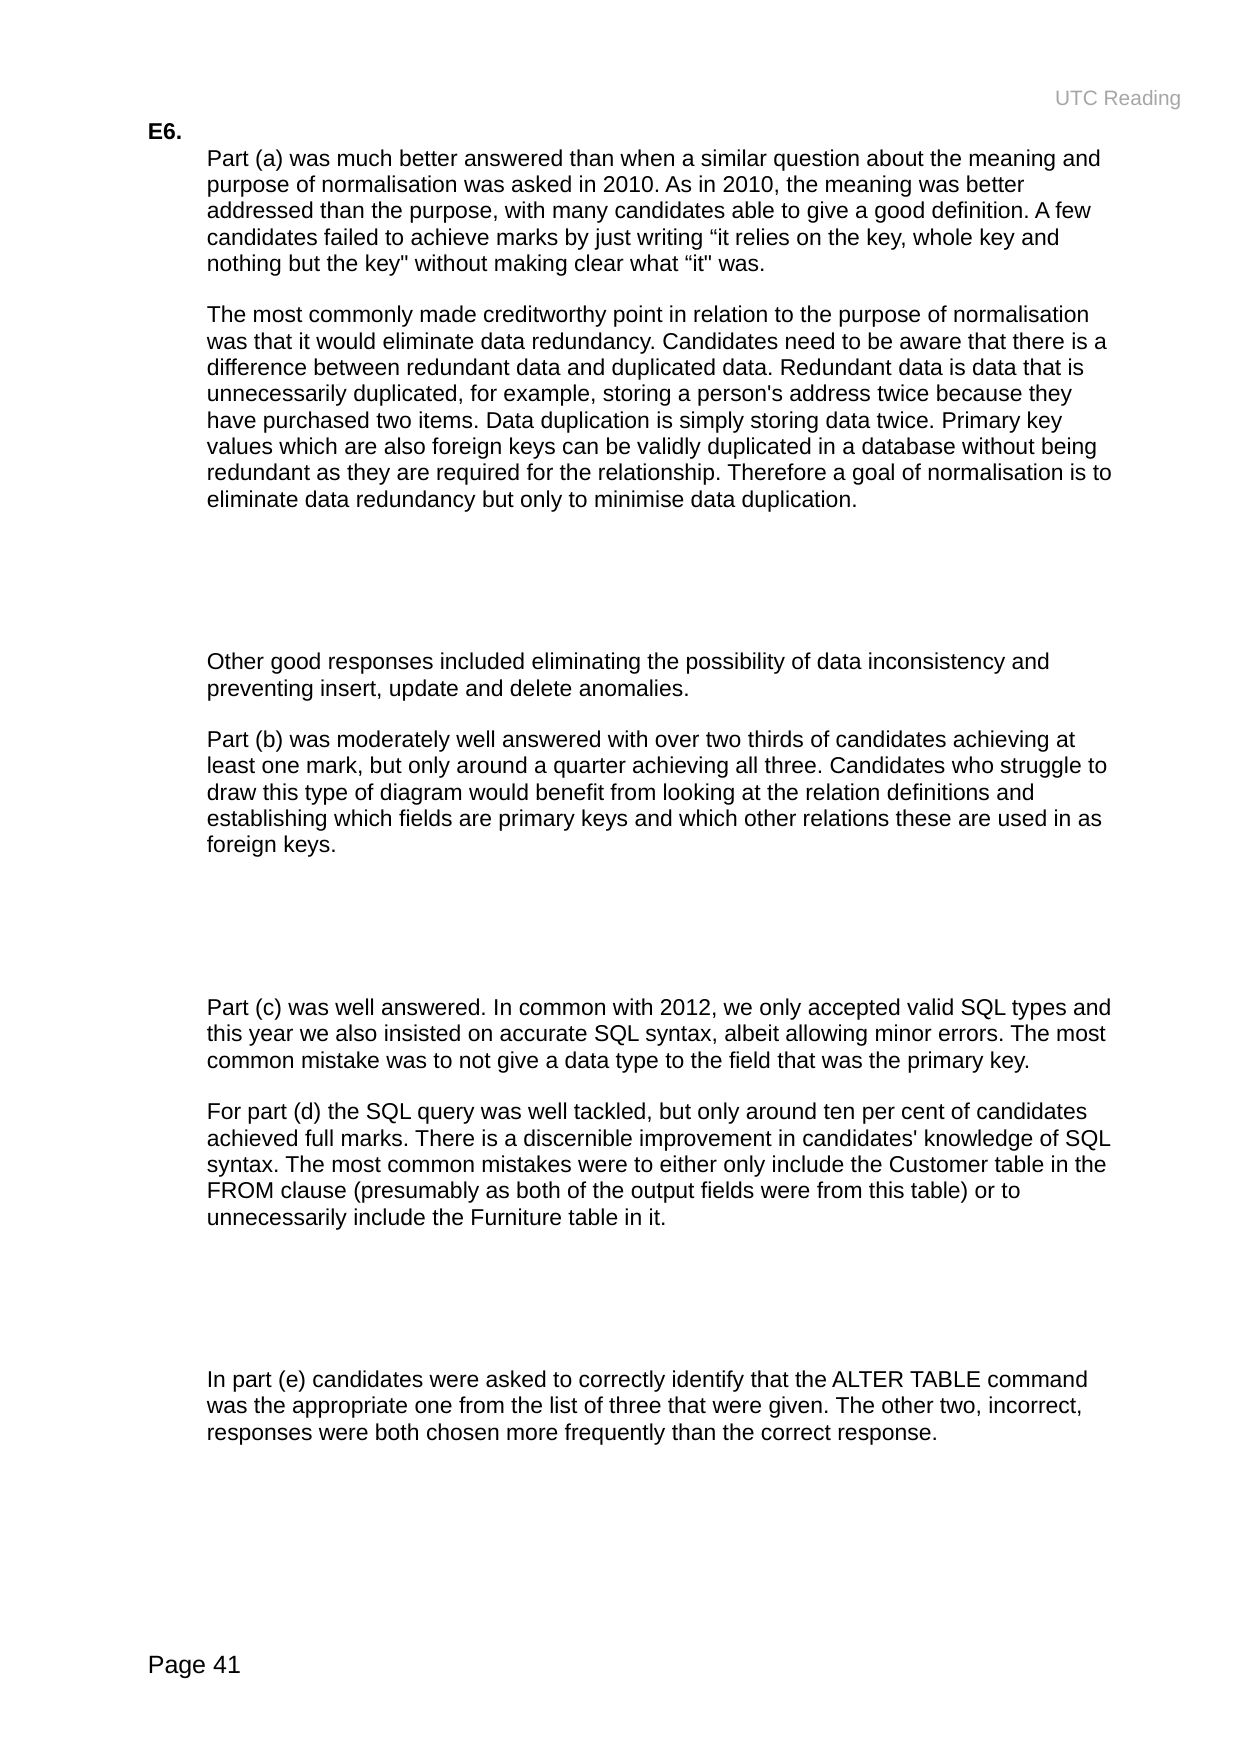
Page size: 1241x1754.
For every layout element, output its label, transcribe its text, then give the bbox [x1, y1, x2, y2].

text The most commonly made creditworthy point in relation to the purpose of normalisation was that it would eliminate data redundancy. Candidates need to be aware that there is a difference between redundant data and duplicated data. Redundant data is data that is unnecessarily duplicated, for example, storing a person's address twice because they have purchased two items. Data duplication is simply storing data twice. Primary key values which are also foreign keys can be validly duplicated in a database without being redundant as they are required for the relationship. Therefore a goal of normalisation is to eliminate data redundancy but only to minimise data duplication. [207, 301, 1122, 512]
text Part (b) was moderately well answered with over two thirds of candidates achieving at least one mark, but only around a quarter achieving all three. Candidates who struggle to draw this type of diagram would benefit from looking at the relation definitions and establishing which fields are primary keys and which other relations these are used in as foreign keys. [207, 726, 1122, 858]
text In part (e) candidates were asked to correctly identify that the ALTER TABLE command was the appropriate one from the list of three that were given. The other two, incorrect, responses were both chosen more frequently than the correct response. [207, 1366, 1122, 1445]
text Part (c) was well answered. In common with 2012, we only accepted valid SQL types and this year we also insisted on accurate SQL syntax, albeit allowing minor errors. The most common mistake was to not give a data type to the field that was the primary key. [207, 994, 1122, 1073]
text For part (d) the SQL query was well tackled, but only around ten per cent of candidates achieved full marks. There is a discernible improvement in candidates' knowledge of SQL syntax. The most common mistakes were to either only include the Customer table in the FROM clause (presumably as both of the output fields were from this table) or to unnecessarily include the Furniture table in it. [207, 1098, 1122, 1230]
text E6. Part (a) was much better answered than when a similar question about the meaning and purpose of normalisation was asked in 2010. As in 2010, the meaning was better addressed than the purpose, with many candidates able to give a good definition. A few candidates failed to achieve marks by just writing “it relies on the key, whole key and nothing but the key" without making clear what “it" was. [148, 118, 1122, 276]
text Other good responses included eliminating the possibility of data inconsistency and preventing insert, update and delete anomalies. [207, 648, 1122, 701]
